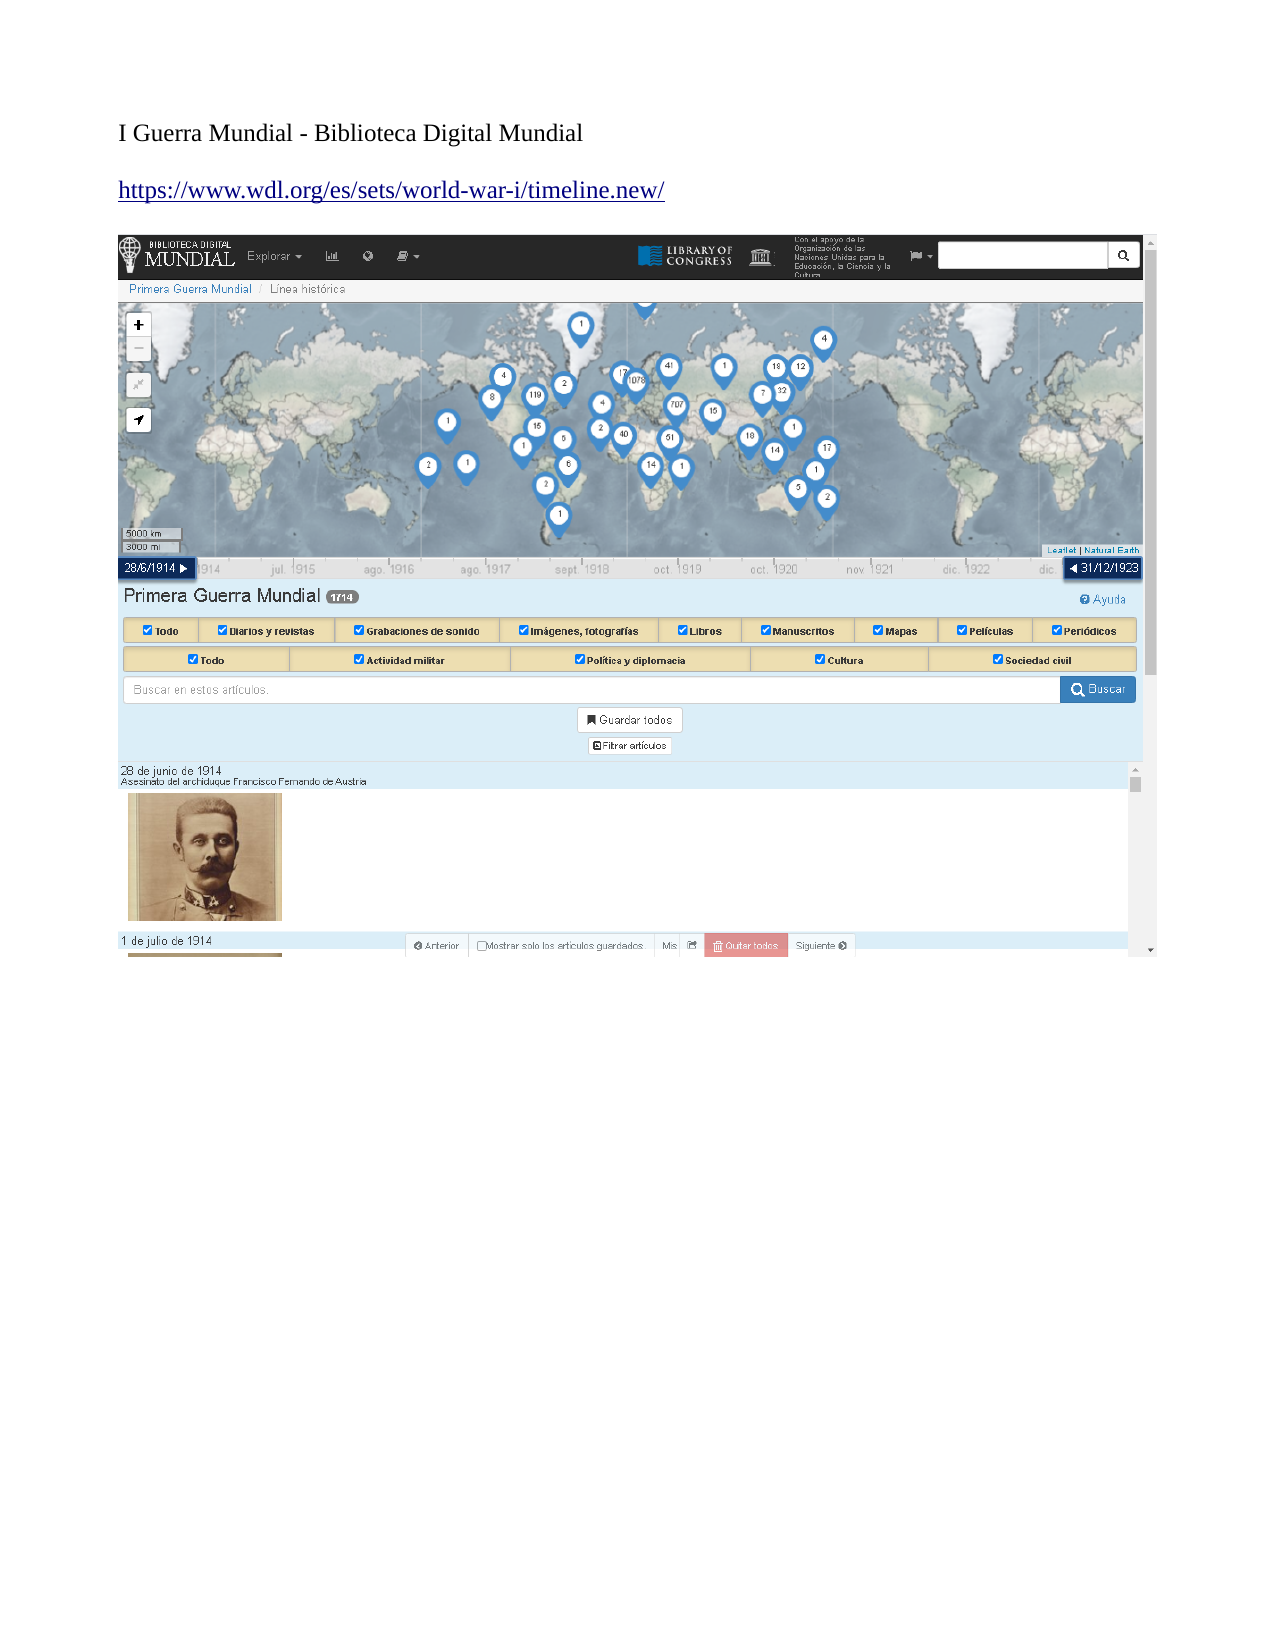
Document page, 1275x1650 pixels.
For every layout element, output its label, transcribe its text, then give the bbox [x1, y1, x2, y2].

picture [118, 233, 1157, 957]
text https://www.wdl.org/es/sets/world-war-i/timeline.new/ [118, 176, 1157, 204]
text I Guerra Mundial - Biblioteca Digital Mundial [118, 118, 1157, 147]
